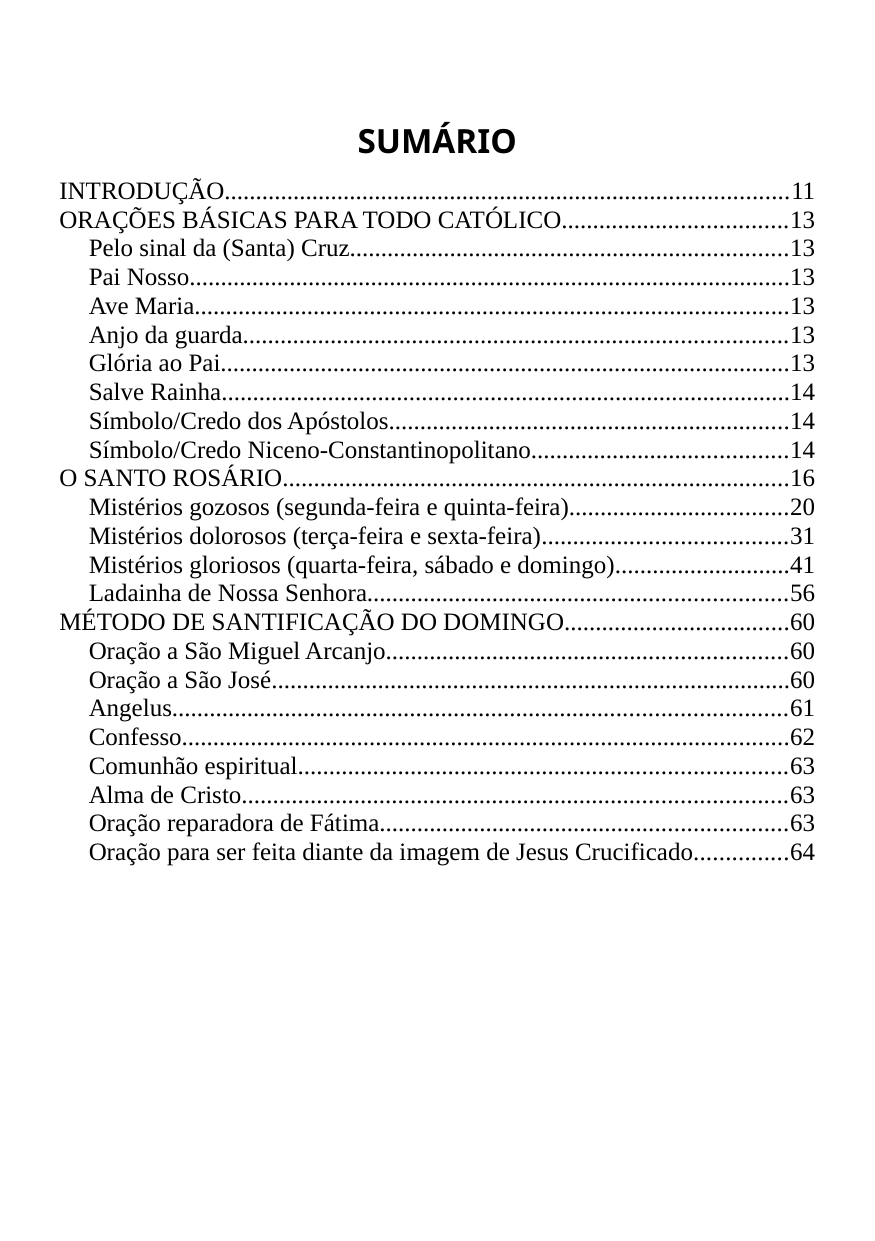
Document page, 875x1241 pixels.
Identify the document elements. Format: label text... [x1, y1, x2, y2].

text Confesso 62 [88, 722, 815, 751]
text Pai Nosso 13 [88, 262, 815, 291]
text Pelo sinal da (Santa) Cruz 13 [88, 233, 815, 262]
text MÉTODO DE SANTIFICAÇÃO DO DOMINGO 60 [59, 607, 815, 636]
text Oração a São José 60 [88, 665, 815, 693]
text Oração reparadora de Fátima 63 [88, 808, 815, 837]
text ORAÇÕES BÁSICAS PARA TODO CATÓLICO 13 [59, 205, 815, 233]
text Salve Rainha 14 [88, 377, 815, 406]
text Mistérios gozosos (segunda-feira e quinta-feira) 20 [88, 492, 815, 521]
text Ladainha de Nossa Senhora 56 [88, 578, 815, 607]
text Comunhão espiritual 63 [88, 751, 815, 780]
subtitle SUMÁRIO [59, 118, 815, 163]
text Mistérios dolorosos (terça-feira e sexta-feira) 31 [88, 521, 815, 550]
text Oração a São Miguel Arcanjo 60 [88, 636, 815, 665]
text Glória ao Pai 13 [88, 348, 815, 377]
text O SANTO ROSÁRIO 16 [59, 463, 815, 492]
text Oração para ser feita diante da imagem de Jesus Crucificado 64 [88, 837, 815, 866]
text Alma de Cristo 63 [88, 780, 815, 808]
text Anjo da guarda 13 [88, 320, 815, 348]
text Angelus 61 [88, 693, 815, 722]
text INTRODUÇÃO 11 [59, 176, 815, 205]
text Ave Maria 13 [88, 291, 815, 320]
text Mistérios gloriosos (quarta-feira, sábado e domingo) 41 [88, 550, 815, 578]
text Símbolo/Credo Niceno-Constantinopolitano 14 [88, 435, 815, 463]
text Símbolo/Credo dos Apóstolos 14 [88, 406, 815, 435]
